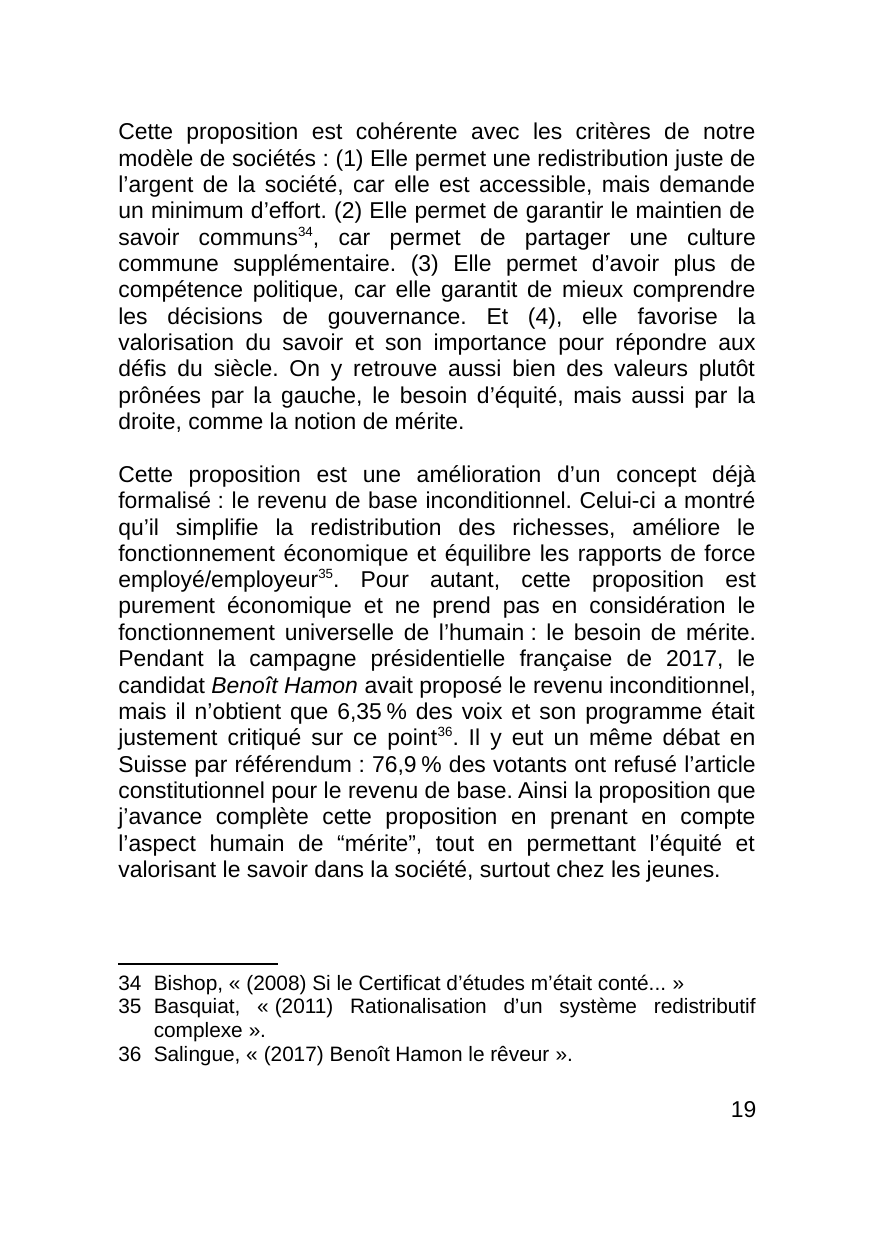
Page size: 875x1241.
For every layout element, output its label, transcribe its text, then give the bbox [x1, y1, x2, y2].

text Bishop, « (2008) Si le Certificat d’études m’était conté... » [118, 970, 756, 994]
text Cette proposition est une amélioration d’un concept déjà formalisé : le revenu de base inconditionnel. Celui-ci a montré qu’il simplifie la redistribution des richesses, améliore le fonctionnement économique et équilibre les rapports de force employé/employeur. Pour autant, cette proposition est purement économique et ne prend pas en considération le fonctionnement universelle de l’humain : le besoin de mérite. Pendant la campagne présidentielle française de 2017, le candidat Benoît Hamon avait proposé le revenu inconditionnel, mais il n’obtient que 6,35 % des voix et son programme était justement critiqué sur ce point. Il y eut un même débat en Suisse par référendum : 76,9 % des votants ont refusé l’article constitutionnel pour le revenu de base. Ainsi la proposition que j’avance complète cette proposition en prenant en compte l’aspect humain de “mérite”, tout en permettant l’équité et valorisant le savoir dans la société, surtout chez les jeunes. [118, 461, 756, 882]
text Salingue, « (2017) Benoît Hamon le rêveur ». [118, 1042, 756, 1066]
text Cette proposition est cohérente avec les critères de notre modèle de sociétés : (1) Elle permet une redistribution juste de l’argent de la société, car elle est accessible, mais demande un minimum d’effort. (2) Elle permet de garantir le maintien de savoir communs, car permet de partager une culture commune supplémentaire. (3) Elle permet d’avoir plus de compétence politique, car elle garantit de mieux comprendre les décisions de gouvernance. Et (4), elle favorise la valorisation du savoir et son importance pour répondre aux défis du siècle. On y retrouve aussi bien des valeurs plutôt prônées par la gauche, le besoin d’équité, mais aussi par la droite, comme la notion de mérite. [118, 118, 756, 434]
text Basquiat, « (2011) Rationalisation d’un système redistributif complexe ». [118, 994, 756, 1042]
